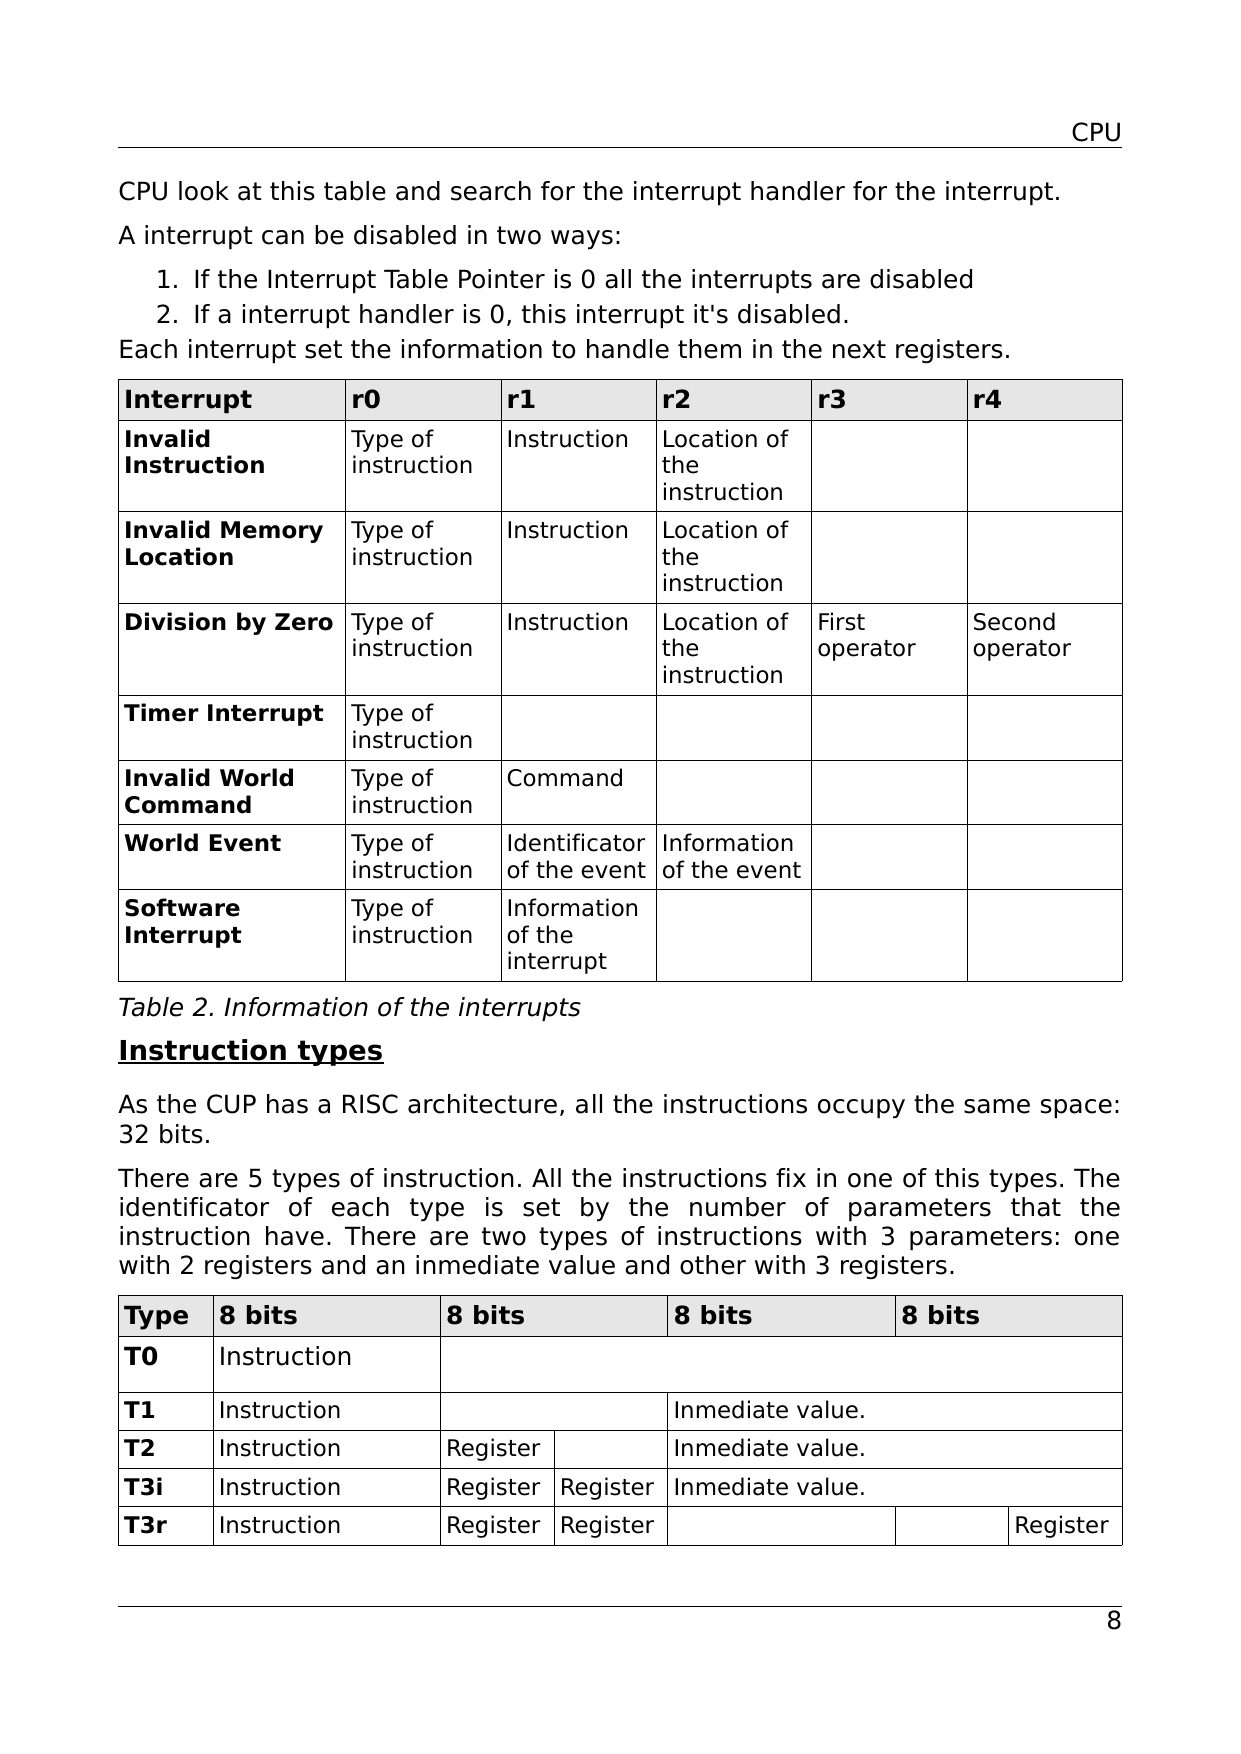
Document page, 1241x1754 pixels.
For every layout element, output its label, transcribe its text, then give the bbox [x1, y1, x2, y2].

table_cell [968, 512, 1122, 603]
table_cell Instruction [214, 1507, 440, 1544]
table_cell Instruction [502, 421, 656, 511]
table_header r1 [502, 380, 656, 420]
table_cell [502, 696, 656, 759]
table_cell [968, 890, 1122, 981]
table_cell Timer Interrupt [119, 696, 345, 759]
table_cell [441, 1393, 667, 1430]
table_cell Software Interrupt [119, 890, 345, 981]
table_cell [968, 761, 1122, 824]
table_cell Register [441, 1431, 554, 1468]
text There are 5 types of instruction. All the instructions fix in one of this types. The identificator of each type is set by the number of parameters that the instruction have. There are two types of instructions with 3 parameters: one with 2 registers and an inmediate value and other with 3 registers. [118, 1164, 1122, 1281]
table_cell Register [555, 1507, 667, 1544]
table_cell T3i [119, 1469, 213, 1506]
table_cell [657, 696, 811, 759]
table_cell T2 [119, 1431, 213, 1468]
table_cell Second operator [968, 604, 1122, 694]
table_cell Inmediate value. [668, 1393, 1122, 1430]
list If a interrupt handler is 0, this interrupt it's disabled. [156, 300, 1122, 329]
table_cell Location of the instruction [657, 421, 811, 511]
table_cell [555, 1431, 667, 1468]
table_cell Location of the instruction [657, 604, 811, 694]
table_cell [968, 696, 1122, 759]
table_cell Invalid World Command [119, 761, 345, 824]
table_header r2 [657, 380, 811, 420]
table_cell Register [1009, 1507, 1122, 1544]
table_cell Division by Zero [119, 604, 345, 694]
text CPU look at this table and search for the interrupt handler for the interrupt. [118, 177, 1122, 206]
table_cell World Event [119, 825, 345, 889]
table_cell [441, 1337, 1122, 1392]
table_cell [812, 421, 967, 511]
table_cell Type of instruction [346, 890, 501, 981]
table_header r3 [812, 380, 967, 420]
table_cell Type of instruction [346, 825, 501, 889]
table_cell [812, 825, 967, 889]
text As the CUP has a RISC architecture, all the instructions occupy the same space: 32 bits. [118, 1091, 1122, 1149]
text A interrupt can be disabled in two ways: [118, 221, 1122, 250]
table_cell Instruction [502, 604, 656, 694]
title Instruction types [118, 1035, 1122, 1067]
table_cell [657, 890, 811, 981]
table_header r4 [968, 380, 1122, 420]
table_cell Instruction [214, 1431, 440, 1468]
table_cell [896, 1507, 1008, 1544]
table_cell T1 [119, 1393, 213, 1430]
table_cell Type of instruction [346, 604, 501, 694]
table_cell [812, 890, 967, 981]
table_cell [968, 421, 1122, 511]
table_cell Instruction [214, 1337, 440, 1392]
table_header r0 [346, 380, 501, 420]
table_header 8 bits [214, 1296, 440, 1336]
table_cell Inmediate value. [668, 1469, 1122, 1506]
table_cell [657, 761, 811, 824]
table_cell [968, 825, 1122, 889]
table_cell Information of the event [657, 825, 811, 889]
table_cell Type of instruction [346, 696, 501, 759]
table_cell Type of instruction [346, 421, 501, 511]
table_header 8 bits [668, 1296, 895, 1336]
table_cell Command [502, 761, 656, 824]
table_cell Invalid Instruction [119, 421, 345, 511]
table_cell Instruction [214, 1469, 440, 1506]
table_cell Inmediate value. [668, 1431, 1122, 1468]
table_header Interrupt [119, 380, 345, 420]
table_cell Information of the interrupt [502, 890, 656, 981]
list If the Interrupt Table Pointer is 0 all the interrupts are disabled [156, 265, 1122, 294]
table_cell [812, 761, 967, 824]
text Each interrupt set the information to handle them in the next registers. [118, 335, 1122, 364]
table_cell T3r [119, 1507, 213, 1544]
table_cell [812, 696, 967, 759]
table_cell Invalid Memory Location [119, 512, 345, 603]
table_cell Identificator of the event [502, 825, 656, 889]
table_header 8 bits [896, 1296, 1122, 1336]
table_cell Register [555, 1469, 667, 1506]
table_cell Instruction [502, 512, 656, 603]
text Table 2. Information of the interrupts [118, 993, 1122, 1023]
table_cell Register [441, 1469, 554, 1506]
table_header Type [119, 1296, 213, 1336]
table_cell Type of instruction [346, 761, 501, 824]
table_cell Type of instruction [346, 512, 501, 603]
table_cell [668, 1507, 895, 1544]
table_header 8 bits [441, 1296, 667, 1336]
table_cell First operator [812, 604, 967, 694]
table_cell Register [441, 1507, 554, 1544]
table_cell Instruction [214, 1393, 440, 1430]
table_cell Location of the instruction [657, 512, 811, 603]
table_cell T0 [119, 1337, 213, 1392]
table_cell [812, 512, 967, 603]
